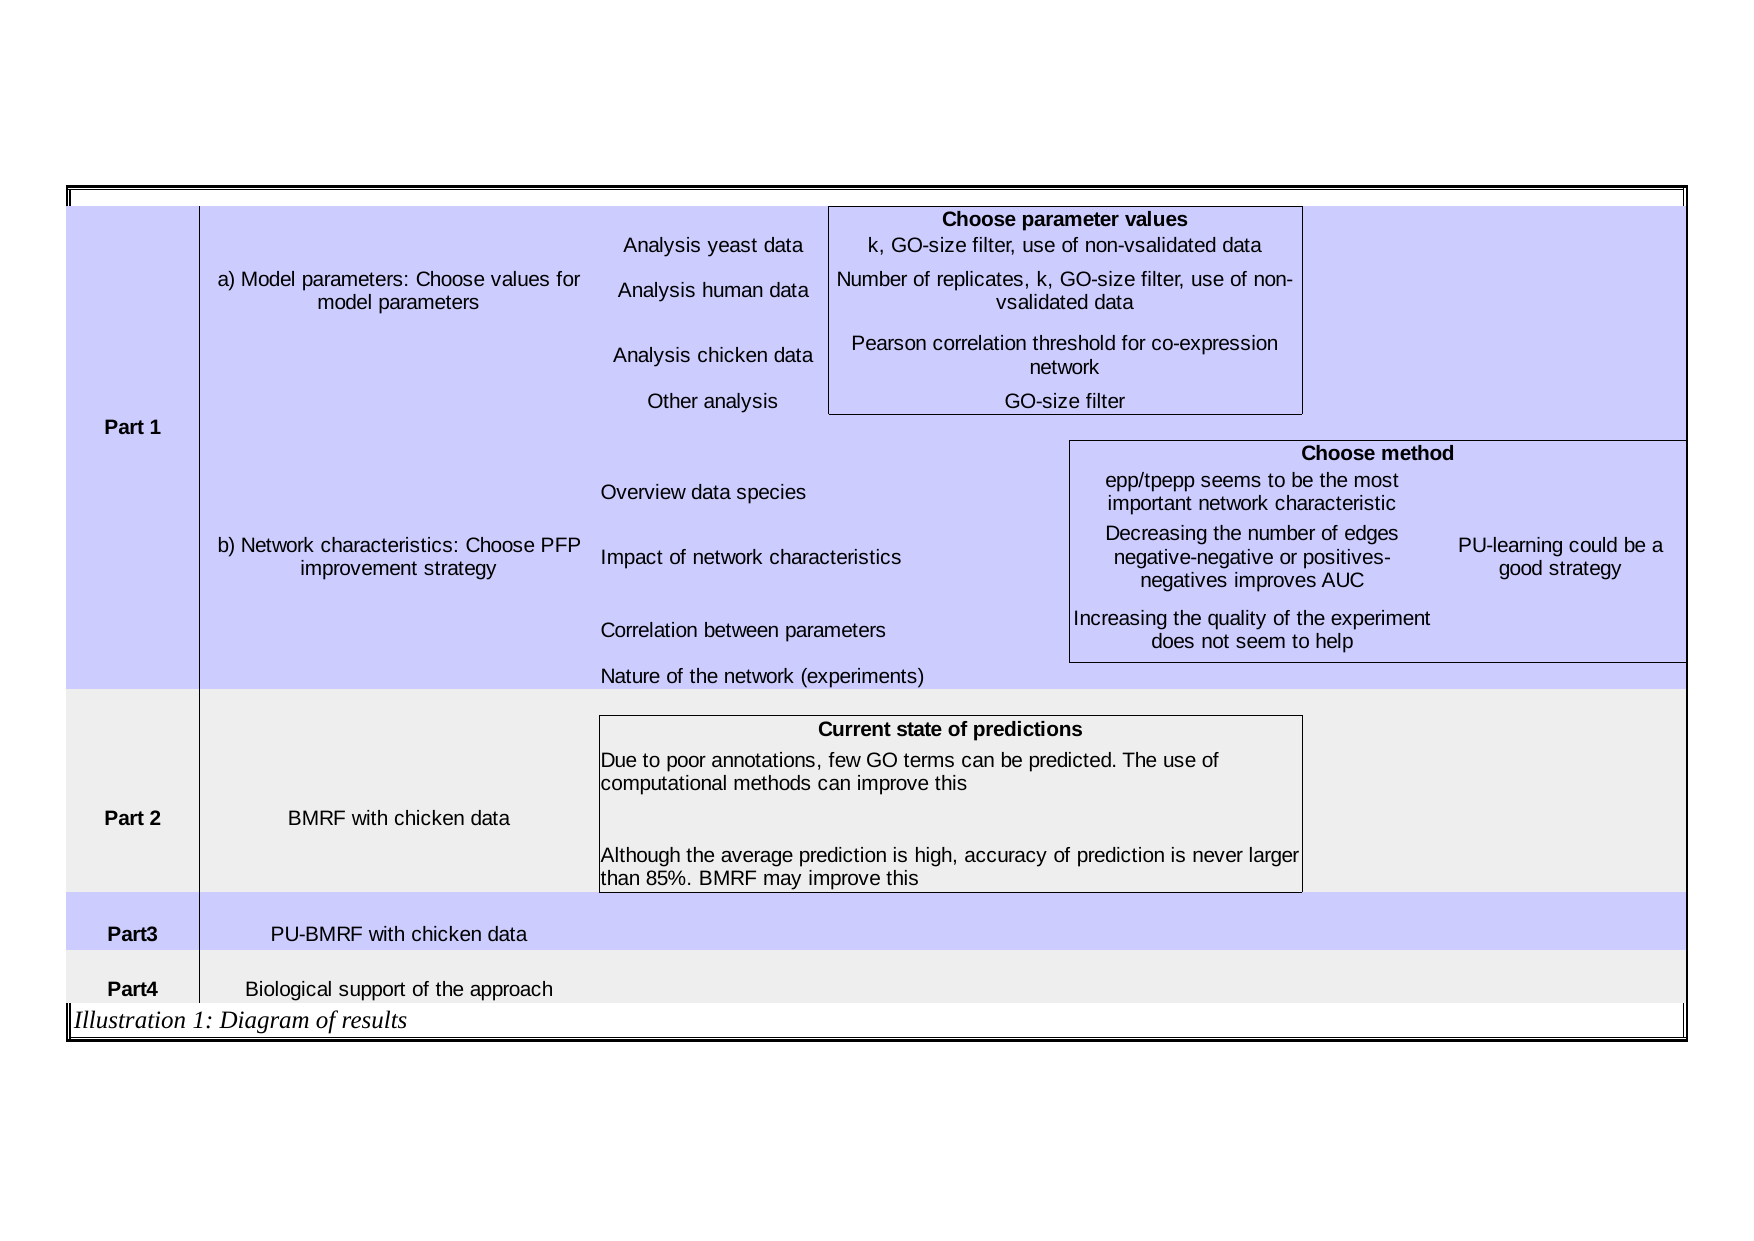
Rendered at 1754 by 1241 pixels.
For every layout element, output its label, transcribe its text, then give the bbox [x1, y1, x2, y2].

text Illustration 1: Diagram of results [73, 1003, 1680, 1034]
